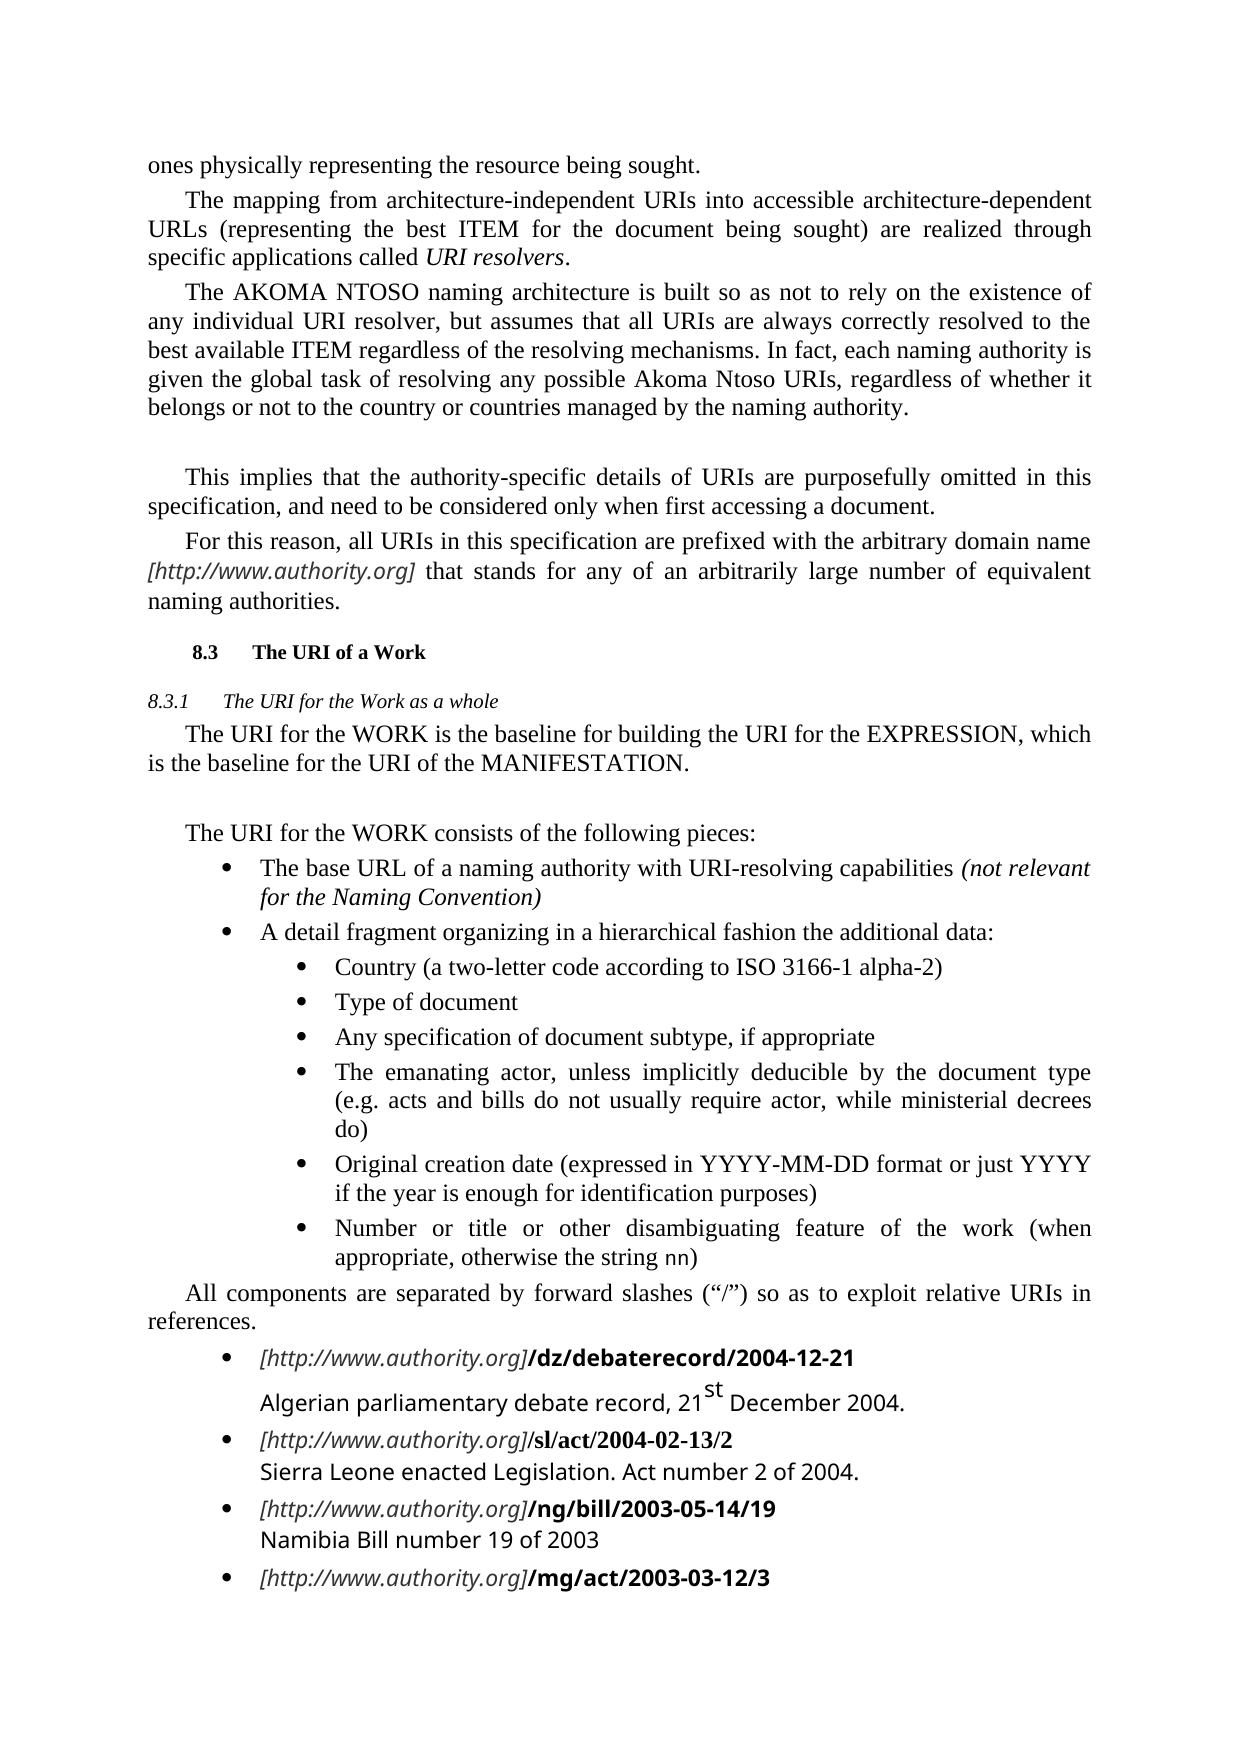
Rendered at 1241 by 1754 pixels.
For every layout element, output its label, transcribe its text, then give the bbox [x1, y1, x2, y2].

text The mapping from architecture-independent URIs into accessible architecture-dependent URLs (representing the best ITEM for the document being sought) are realized through specific applications called URI resolvers. [148, 185, 1092, 271]
list Any specification of document subtype, if appropriate [297, 1022, 1092, 1051]
text All components are separated by forward slashes (“/”) so as to exploit relative URIs in references. [148, 1278, 1092, 1335]
list [http://www.authority.org]/dz/debaterecord/2004-12-21 Algerian parliamentary debate record, 21st December 2004. [222, 1341, 1092, 1418]
list The emanating actor, unless implicitly deducible by the document type (e.g. acts and bills do not usually require actor, while ministerial decrees do) [297, 1057, 1092, 1143]
text The AKOMA NTOSO naming architecture is built so as not to rely on the existence of any individual URI resolver, but assumes that all URIs are always correctly resolved to the best available ITEM regardless of the resolving mechanisms. In fact, each naming authority is given the global task of resolving any possible Akoma Ntoso URIs, regardless of whether it belongs or not to the country or countries managed by the naming authority. [148, 277, 1092, 421]
list [http://www.authority.org]/mg/act/2003-03-12/3 [222, 1562, 1092, 1593]
subtitle The URI for the Work as a whole [148, 689, 1092, 713]
list The base URL of a naming authority with URI-resolving capabilities (not relevant for the Naming Convention) [222, 853, 1092, 911]
list Original creation date (expressed in YYYY-MM-DD format or just YYYY if the year is enough for identification purposes) [297, 1149, 1092, 1207]
text The URI for the WORK consists of the following pieces: [185, 818, 1092, 847]
text This implies that the authority-specific details of URIs are purposefully omitted in this specification, and need to be considered only when first accessing a document. [148, 462, 1092, 520]
text The URI for the WORK is the baseline for building the URI for the EXPRESSION, which is the baseline for the URI of the MANIFESTATION. [148, 719, 1092, 777]
text ones physically representing the resource being sought. [148, 150, 1092, 179]
list A detail fragment organizing in a hierarchical fashion the additional data: [222, 917, 1092, 946]
subtitle The URI of a Work [192, 640, 1092, 664]
list Country (a two-letter code according to ISO 3166-1 alpha-2) [297, 952, 1092, 981]
text For this reason, all URIs in this specification are prefixed with the arbitrary domain name [http://www.authority.org] that stands for any of an arbitrarily large number of equivalent naming authorities. [148, 526, 1092, 615]
list Type of document [297, 987, 1092, 1016]
list [http://www.authority.org]/ng/bill/2003-05-14/19 Namibia Bill number 19 of 2003 [222, 1493, 1092, 1556]
list [http://www.authority.org]/sl/act/2004-02-13/2 Sierra Leone enacted Legislation. Act number 2 of 2004. [222, 1424, 1092, 1487]
list Number or title or other disambiguating feature of the work (when appropriate, otherwise the string nn) [297, 1213, 1092, 1271]
